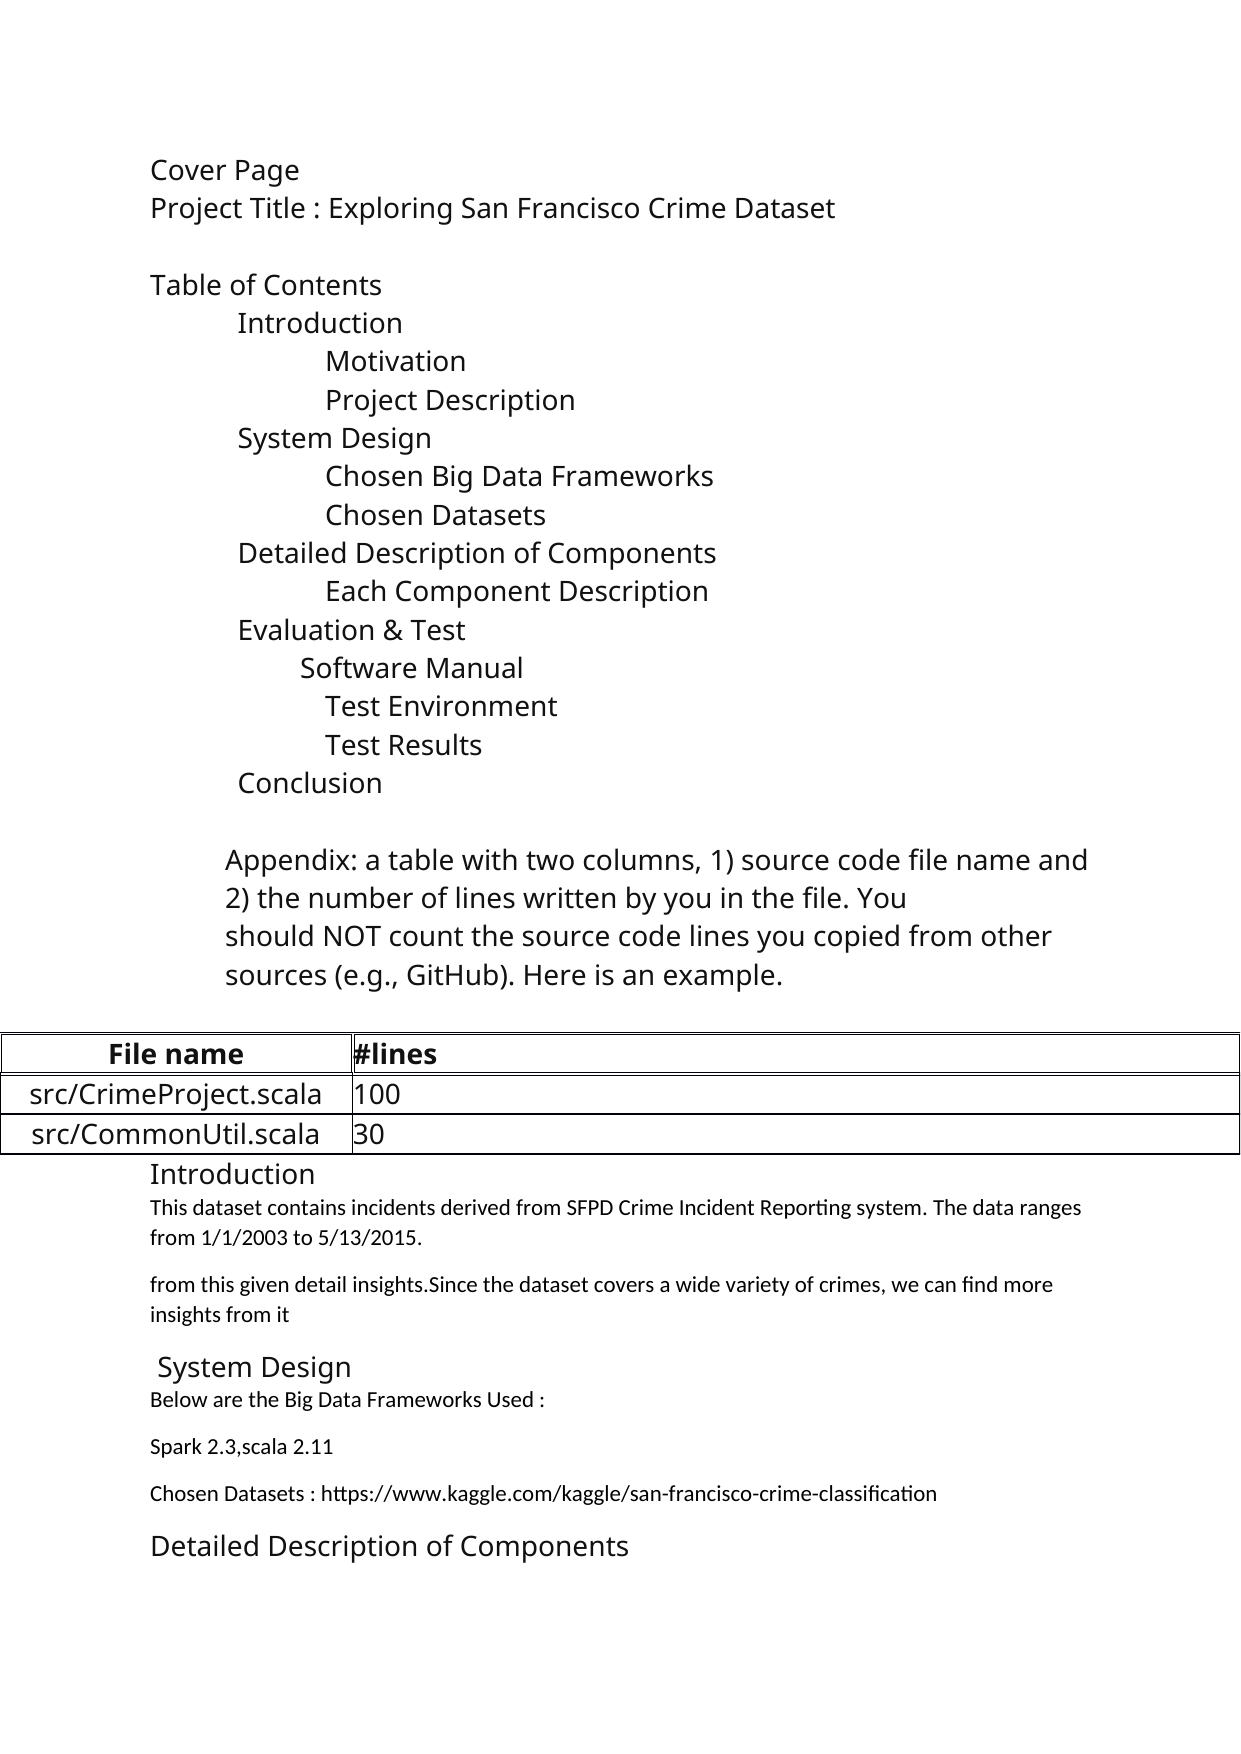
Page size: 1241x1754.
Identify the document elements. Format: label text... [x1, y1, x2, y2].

text Chosen Datasets : https://www.kaggle.com/kaggle/san-francisco-crime-classification [150, 1479, 1090, 1507]
text Chosen Big Data Frameworks [150, 457, 1090, 495]
text Introduction [150, 1155, 1090, 1193]
text Table of Contents [150, 265, 1090, 303]
text Evaluation & Test [150, 610, 1090, 648]
text Software Manual [300, 648, 1090, 687]
text Conclusion [150, 763, 1090, 802]
text System Design [150, 418, 1090, 457]
table_cell 30 [353, 1115, 1239, 1153]
text Test Results [150, 725, 1090, 763]
text Motivation [150, 342, 1090, 380]
table_cell 100 [353, 1076, 1239, 1113]
text Chosen Datasets [150, 495, 1090, 533]
text Project Title : Exploring San Francisco Crime Dataset [150, 188, 1090, 227]
text System Design [150, 1347, 1090, 1385]
text Below are the Big Data Frameworks Used : [150, 1385, 1090, 1413]
text Project Description [150, 380, 1090, 418]
text from this given detail insights.Since the dataset covers a wide variety of crimes, we can find more insights from it [150, 1270, 1090, 1328]
text Detailed Description of Components [150, 533, 1090, 572]
text This dataset contains incidents derived from SFPD Crime Incident Reporting system. The data ranges from 1/1/2003 to 5/13/2015. [150, 1193, 1090, 1251]
table_cell src/CommonUtil.scala [1, 1115, 352, 1153]
text Cover Page [150, 150, 1090, 188]
text Detailed Description of Components [150, 1526, 1090, 1564]
text Introduction [150, 303, 1090, 342]
table_header File name [2, 1035, 351, 1072]
text Each Component Description [150, 572, 1090, 610]
table_header #lines [355, 1035, 1239, 1072]
table_cell src/CrimeProject.scala [1, 1076, 352, 1113]
text Test Environment [150, 687, 1090, 725]
text Appendix: a table with two columns, 1) source code file name and 2) the number of lines written by you in the file. You should NOT count the source code lines you copied from other sources (e.g., GitHub). Here is an example. [225, 840, 1090, 993]
text Spark 2.3,scala 2.11 [150, 1432, 1090, 1460]
